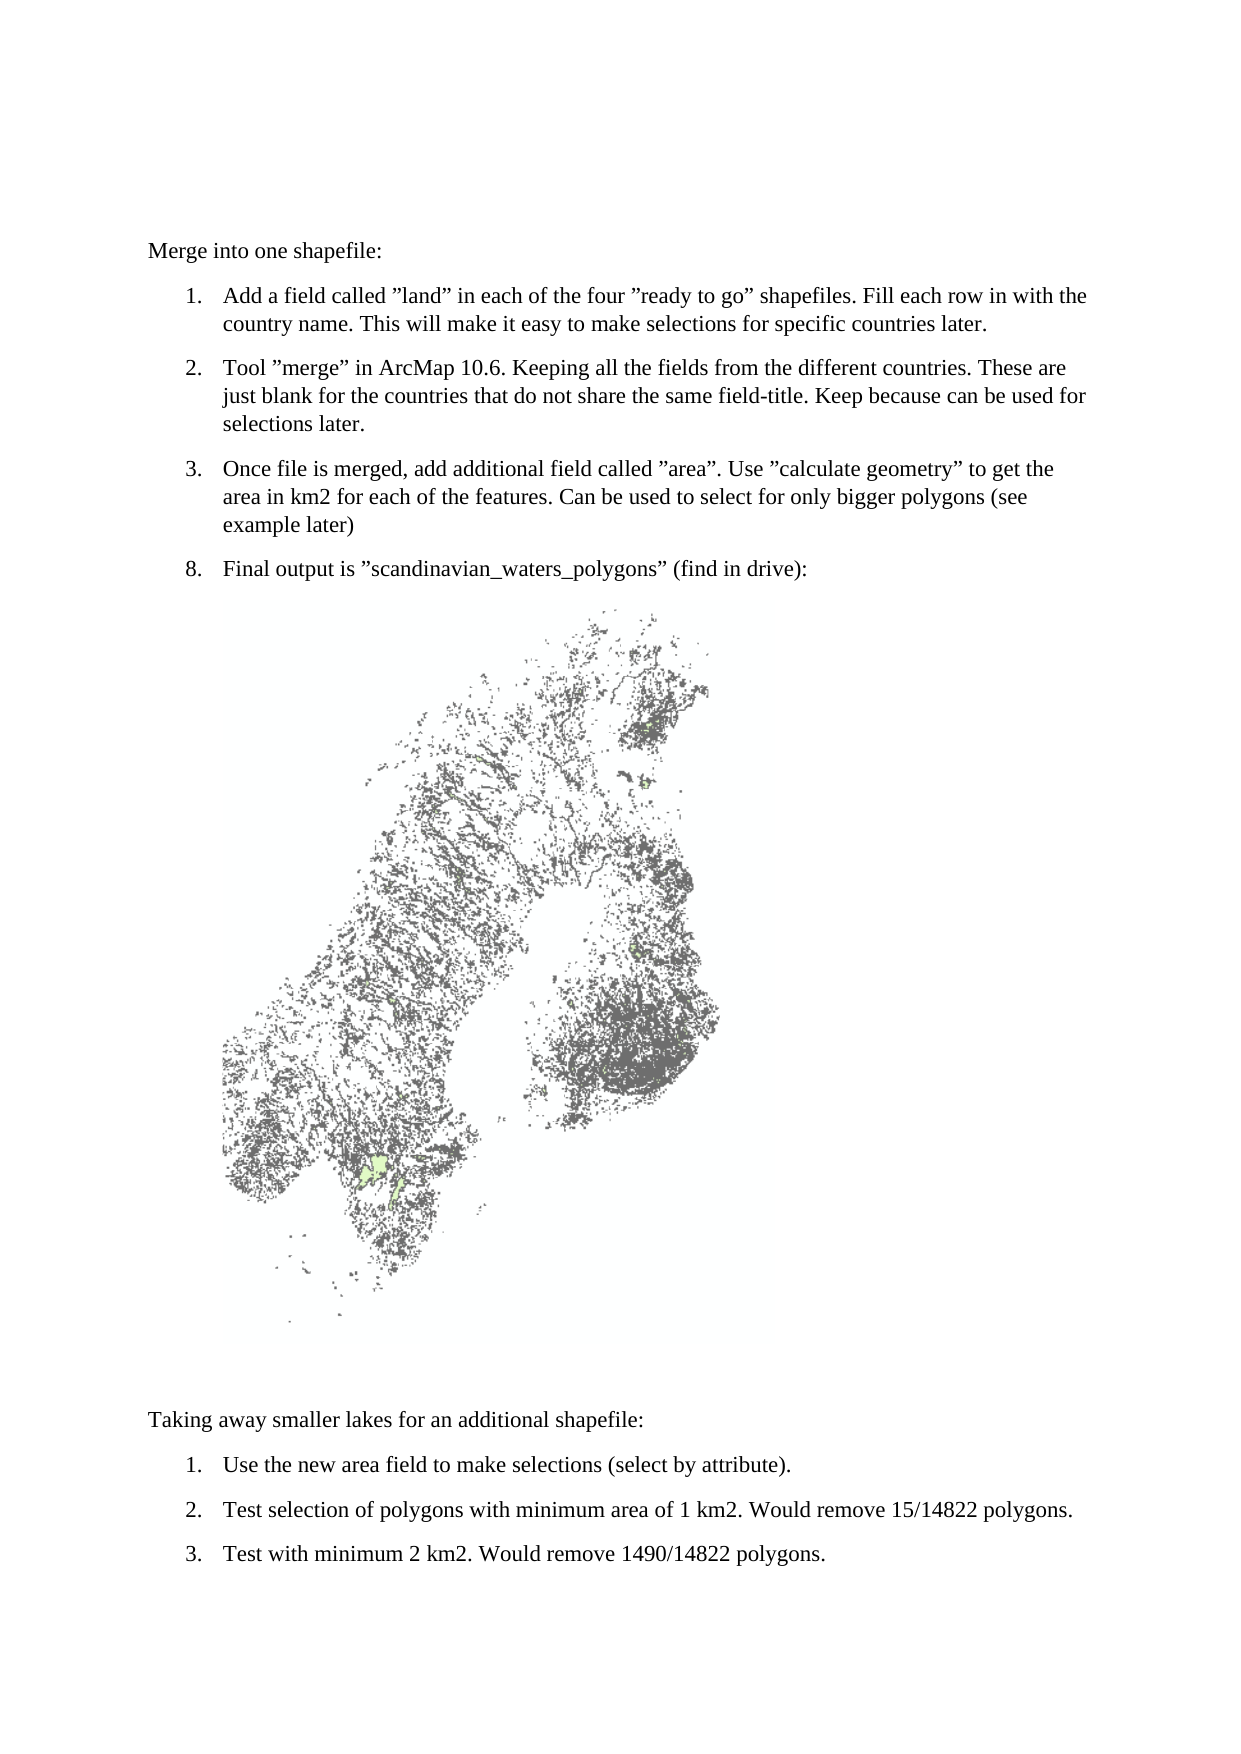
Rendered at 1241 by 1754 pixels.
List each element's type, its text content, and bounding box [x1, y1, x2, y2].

list Final output is ”scandinavian_waters_polygons” (find in drive): [185, 555, 1093, 582]
list Add a field called ”land” in each of the four ”ready to go” shapefiles. Fill each row in with the country name. This will make it easy to make selections for specific countries later. [185, 282, 1093, 336]
list Test selection of polygons with minimum area of 1 km2. Would remove 15/14822 polygons. [185, 1496, 1093, 1522]
text Taking away smaller lakes for an additional shapefile: [148, 1406, 1093, 1433]
text Merge into one shapefile: [148, 237, 1093, 263]
list Tool ”merge” in ArcMap 10.6. Keeping all the fields from the different countries. These are just blank for the countries that do not share the same field-title. Keep because can be used for selections later. [185, 354, 1093, 437]
list Once file is merged, add additional field called ”area”. Use ”calculate geometry” to get the area in km2 for each of the features. Can be used to select for only bigger polygons (see example later) [185, 455, 1093, 537]
list Use the new area field to make selections (select by attribute). [185, 1451, 1093, 1477]
list Test with minimum 2 km2. Would remove 1490/14822 polygons. [185, 1540, 1093, 1567]
